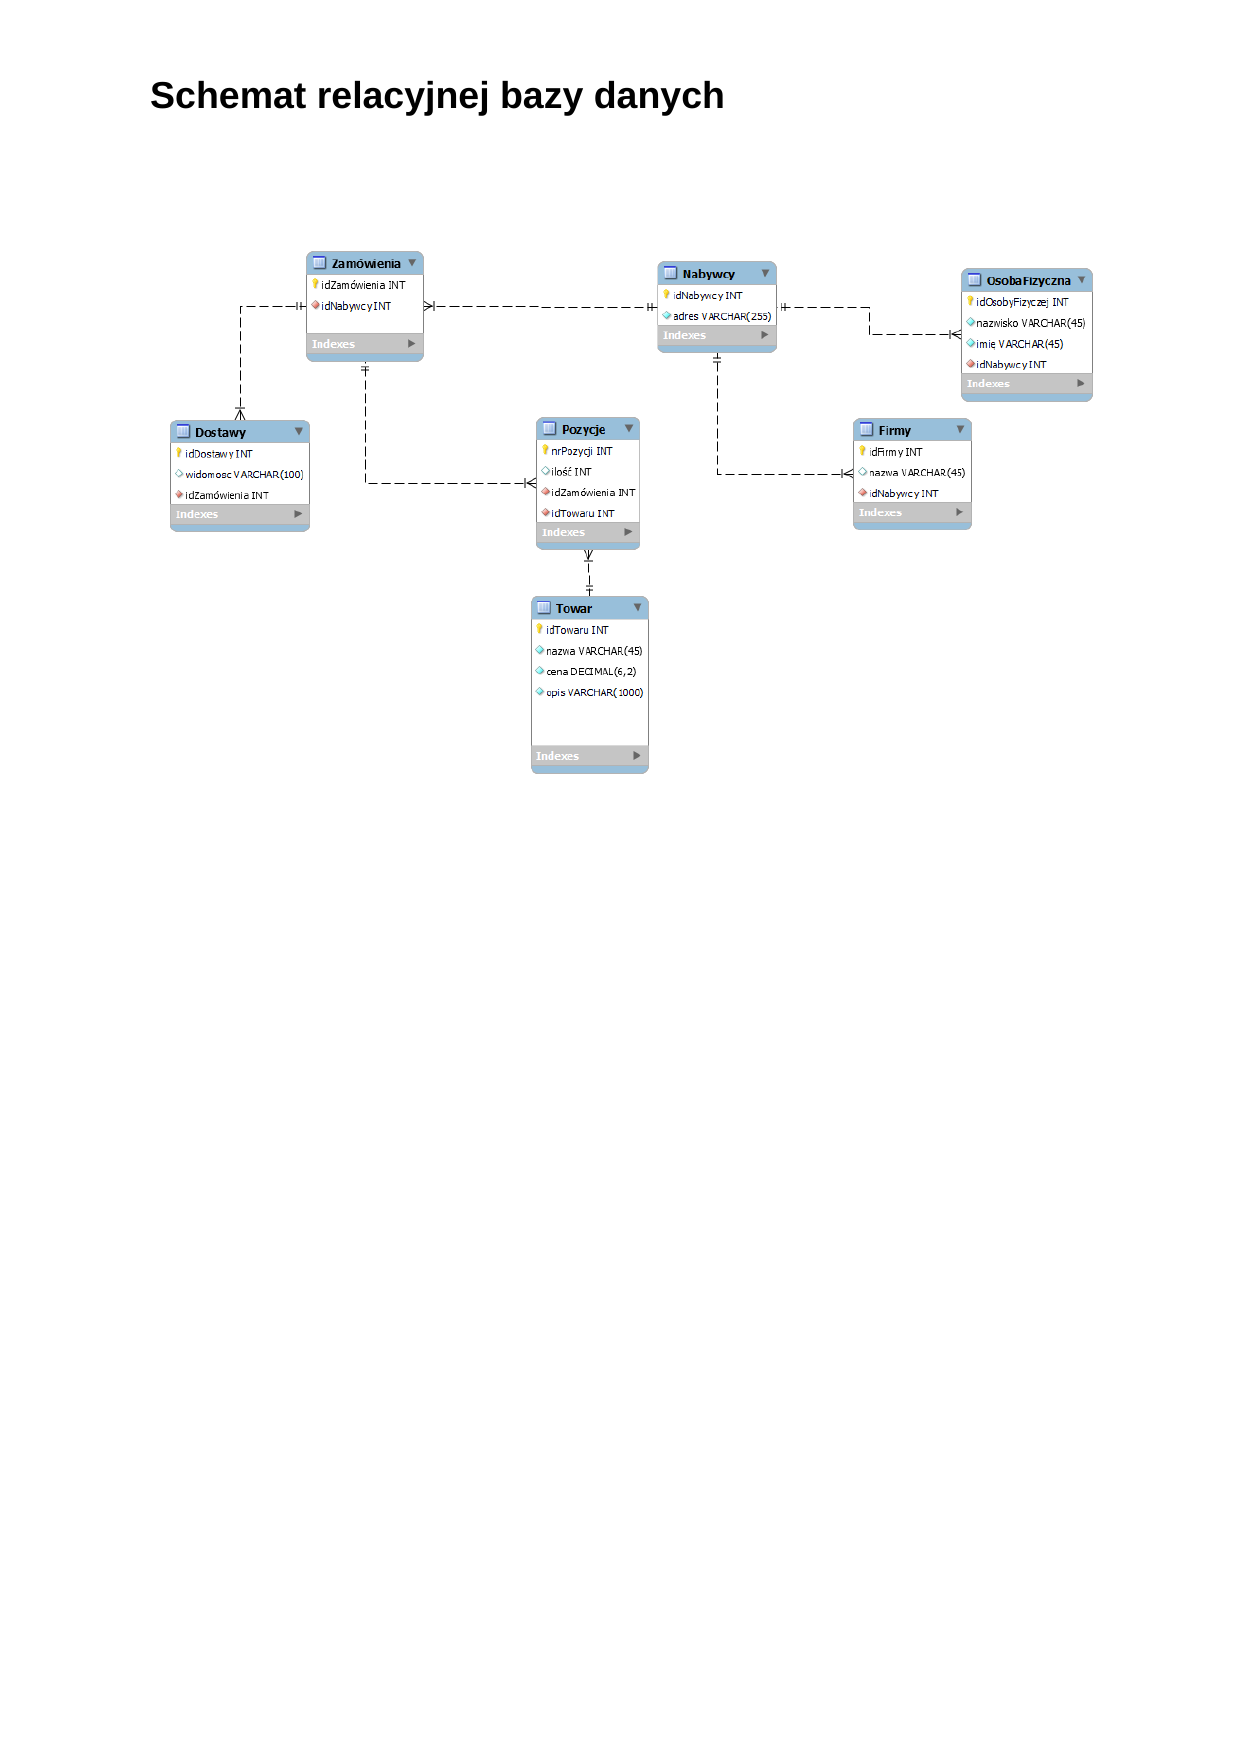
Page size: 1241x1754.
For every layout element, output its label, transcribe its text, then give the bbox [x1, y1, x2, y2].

picture [160, 241, 1101, 782]
subtitle Schemat relacyjnej bazy danych [150, 74, 1090, 117]
